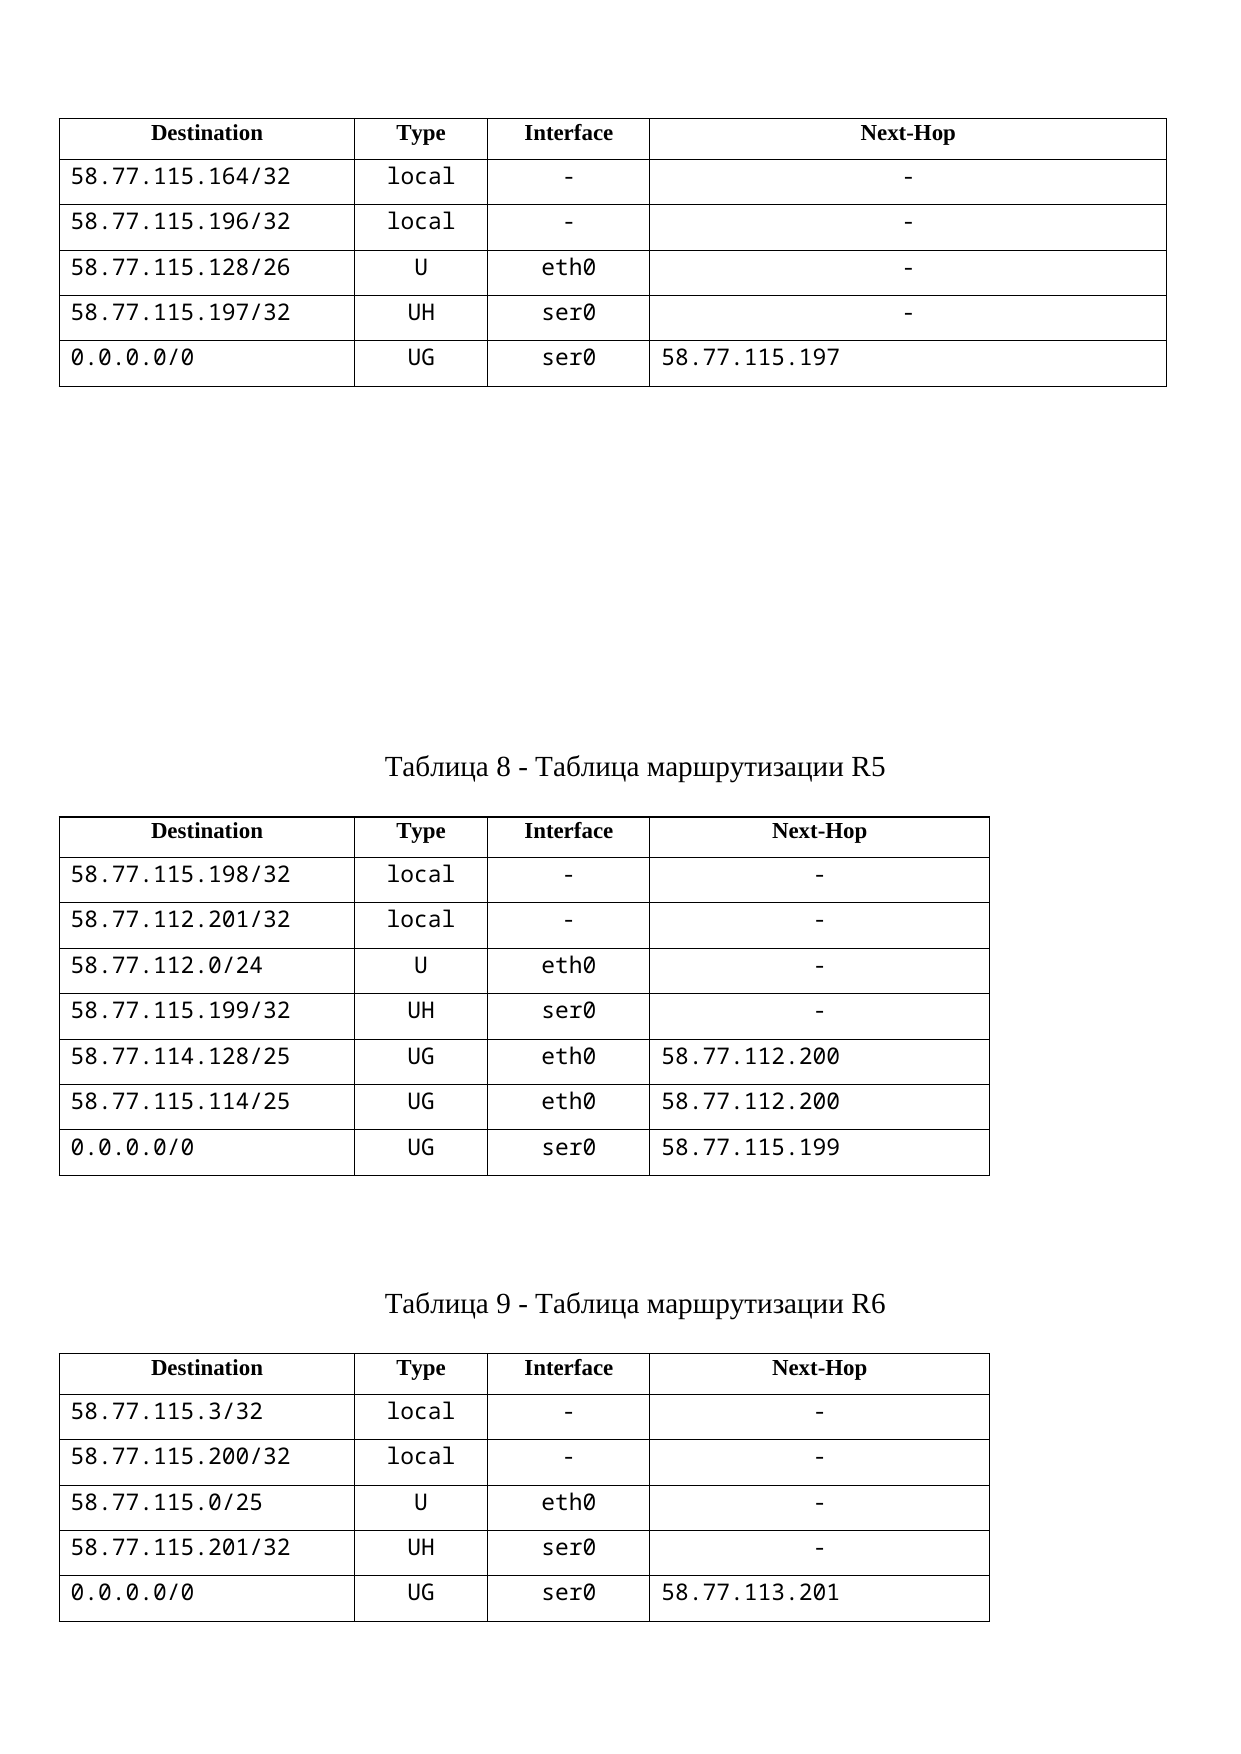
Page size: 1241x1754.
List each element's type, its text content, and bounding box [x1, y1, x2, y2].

table_cell 58.77.115.199 [650, 1130, 989, 1175]
table_cell local [355, 858, 487, 902]
table_cell - [488, 858, 649, 902]
table_cell 58.77.112.0/24 [60, 949, 354, 993]
table_cell ser0 [488, 1576, 649, 1621]
table_header Interface [488, 1354, 649, 1394]
table_cell - [650, 994, 989, 1038]
table_cell UG [355, 341, 487, 386]
table_cell eth0 [488, 1040, 649, 1084]
table_cell - [650, 160, 1166, 204]
list Таблица 9 - Таблица маршрутизации R6 [148, 1286, 1122, 1320]
table_cell local [355, 160, 487, 204]
table_header Destination [60, 119, 354, 159]
table_cell local [355, 205, 487, 249]
table_cell - [488, 160, 649, 204]
table_header Next-Hop [650, 818, 989, 857]
table_cell 58.77.112.201/32 [60, 903, 354, 948]
table_cell 58.77.115.3/32 [60, 1395, 354, 1439]
table_cell 58.77.115.128/26 [60, 251, 354, 295]
table_cell 58.77.115.199/32 [60, 994, 354, 1038]
table_cell - [650, 205, 1166, 249]
table_cell eth0 [488, 949, 649, 993]
table_cell - [650, 949, 989, 993]
table_cell 58.77.112.200 [650, 1040, 989, 1084]
table_cell local [355, 1440, 487, 1484]
table_cell UH [355, 1531, 487, 1575]
list Таблица 8 - Таблица маршрутизации R5 [148, 749, 1122, 783]
table_cell local [355, 903, 487, 948]
table_cell 58.77.115.196/32 [60, 205, 354, 249]
table_cell U [355, 1486, 487, 1530]
table_cell 58.77.115.198/32 [60, 858, 354, 902]
table_header Type [355, 818, 487, 857]
table_cell UH [355, 296, 487, 340]
table_cell - [650, 1440, 989, 1484]
table_cell UH [355, 994, 487, 1038]
table_cell 58.77.114.128/25 [60, 1040, 354, 1084]
table_cell - [650, 1395, 989, 1439]
table_cell eth0 [488, 1486, 649, 1530]
table_cell - [650, 858, 989, 902]
table_cell - [488, 1440, 649, 1484]
table_cell - [650, 1486, 989, 1530]
table_cell 58.77.115.0/25 [60, 1486, 354, 1530]
table_cell 58.77.115.201/32 [60, 1531, 354, 1575]
table_cell 58.77.115.197 [650, 341, 1166, 386]
table_cell local [355, 1395, 487, 1439]
table_cell ser0 [488, 1531, 649, 1575]
table_cell 0.0.0.0/0 [60, 1576, 354, 1621]
table_cell 0.0.0.0/0 [60, 341, 354, 386]
table_header Destination [60, 818, 354, 857]
table_header Type [355, 119, 487, 159]
table_cell 58.77.113.201 [650, 1576, 989, 1621]
table_header Type [355, 1354, 487, 1394]
table_cell 58.77.115.197/32 [60, 296, 354, 340]
table_header Next-Hop [650, 1354, 989, 1394]
table_cell - [488, 1395, 649, 1439]
table_cell - [650, 296, 1166, 340]
table_cell 58.77.115.164/32 [60, 160, 354, 204]
table_cell U [355, 251, 487, 295]
table_cell ser0 [488, 341, 649, 386]
table_cell ser0 [488, 1130, 649, 1175]
table_cell eth0 [488, 251, 649, 295]
table_cell UG [355, 1085, 487, 1129]
table_header Interface [488, 818, 649, 857]
table_cell ser0 [488, 296, 649, 340]
table_header Next-Hop [650, 119, 1166, 159]
table_cell UG [355, 1040, 487, 1084]
table_cell 0.0.0.0/0 [60, 1130, 354, 1175]
table_cell U [355, 949, 487, 993]
table_cell - [650, 251, 1166, 295]
table_cell - [650, 1531, 989, 1575]
table_cell UG [355, 1576, 487, 1621]
table_cell ser0 [488, 994, 649, 1038]
table_cell - [650, 903, 989, 948]
table_cell eth0 [488, 1085, 649, 1129]
table_header Interface [488, 119, 649, 159]
table_cell 58.77.115.200/32 [60, 1440, 354, 1484]
table_cell 58.77.115.114/25 [60, 1085, 354, 1129]
table_cell - [488, 205, 649, 249]
table_header Destination [60, 1354, 354, 1394]
table_cell 58.77.112.200 [650, 1085, 989, 1129]
table_cell UG [355, 1130, 487, 1175]
table_cell - [488, 903, 649, 948]
